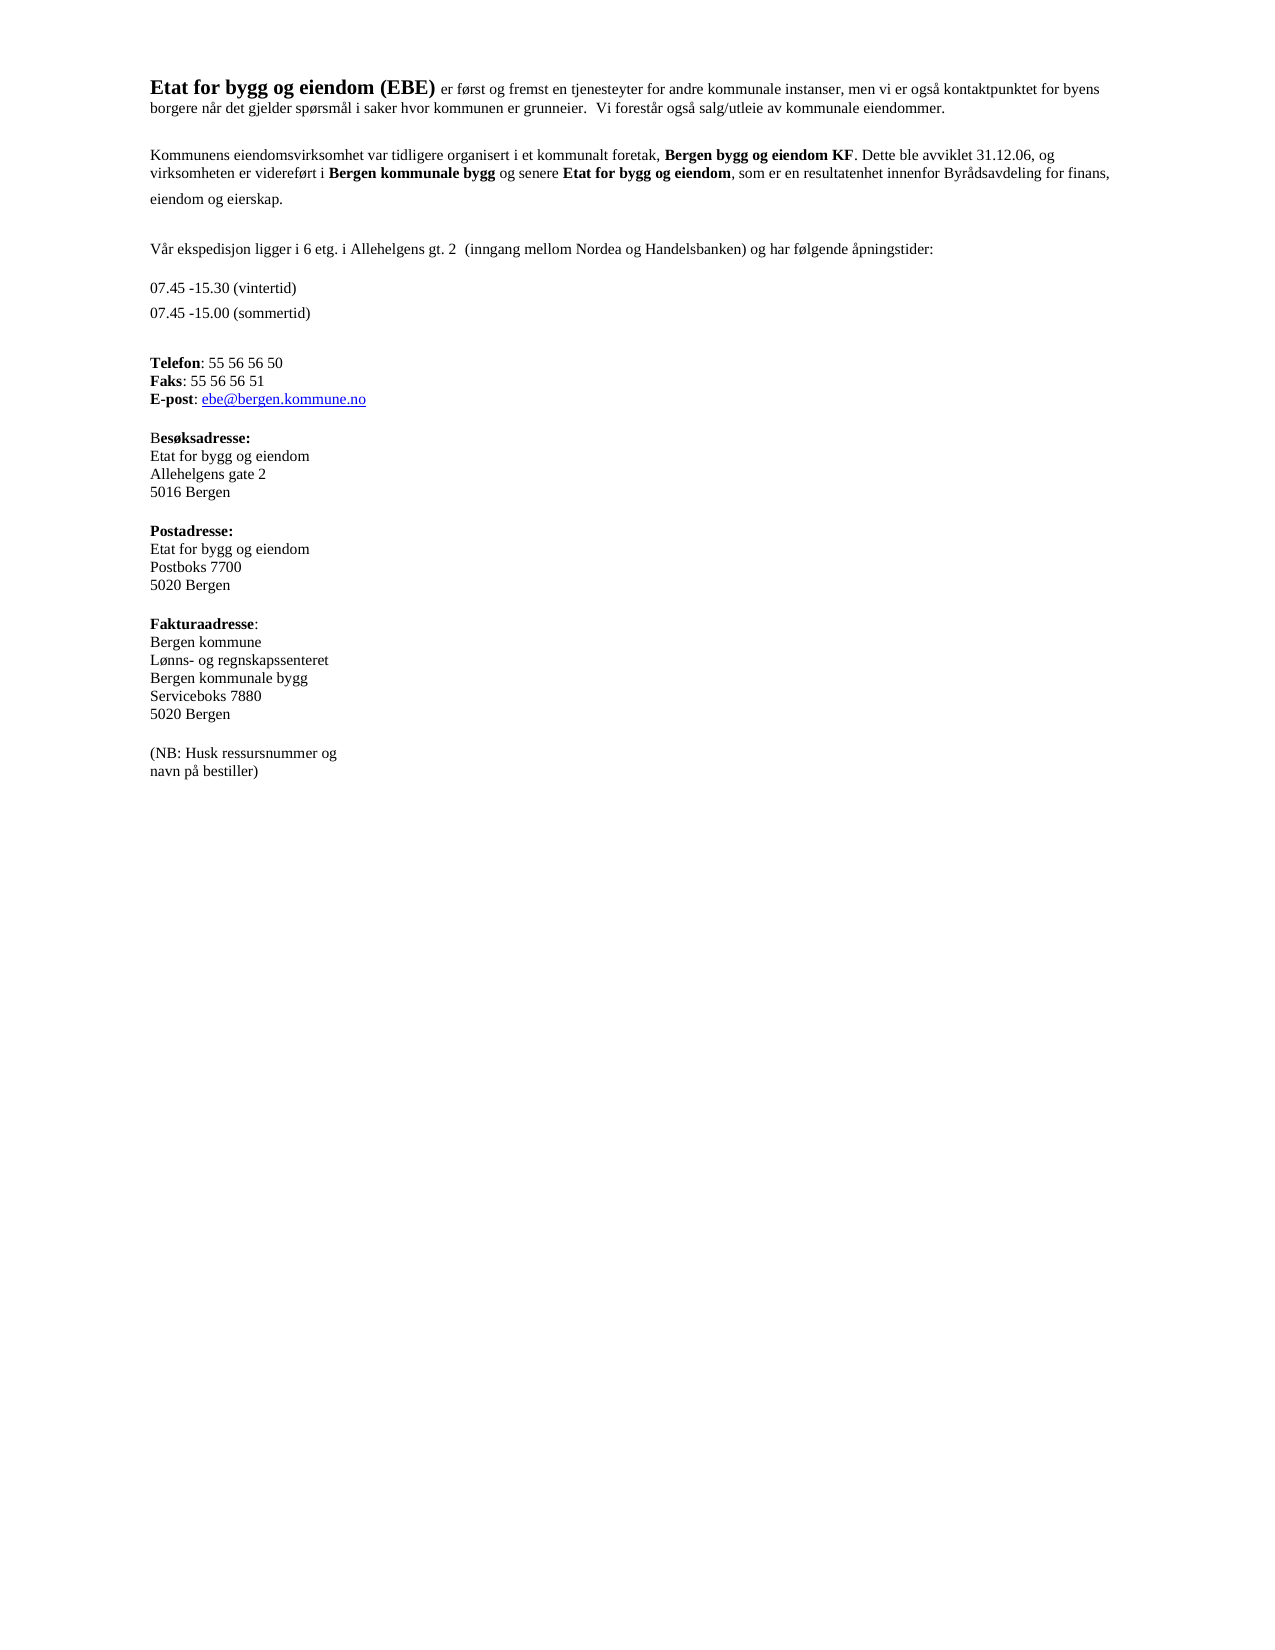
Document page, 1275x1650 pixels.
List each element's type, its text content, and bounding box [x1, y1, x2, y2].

text Telefon: 55 56 56 50 Faks: 55 56 56 51 E-post: ebe@bergen.kommune.no Besøksadresse: Etat for bygg og eiendom Allehelgens gate 2 5016 Bergen Postadresse: Etat for bygg og eiendom Postboks 7700 5020 Bergen Fakturaadresse: Bergen kommune Lønns- og regnskapssenteret Bergen kommunale bygg Serviceboks 7880 5020 Bergen (NB: Husk ressursnummer og navn på bestiller) [150, 354, 1125, 780]
text Vår ekspedisjon ligger i 6 etg. i Allehelgens gt. 2 (inngang mellom Nordea og Handelsbanken) og har følgende åpningstider: 07.45 -15.30 (vintertid) 07.45 -15.00 (sommertid) [150, 239, 1125, 325]
text Etat for bygg og eiendom (EBE) er først og fremst en tjenesteyter for andre kommunale instanser, men vi er også kontaktpunktet for byens borgere når det gjelder spørsmål i saker hvor kommunen er grunneier. Vi forestår også salg/utleie av kommunale eiendommer. [150, 75, 1125, 117]
text Kommunens eiendomsvirksomhet var tidligere organisert i et kommunalt foretak, Bergen bygg og eiendom KF. Dette ble avviklet 31.12.06, og virksomheten er videreført i Bergen kommunale bygg og senere Etat for bygg og eiendom, som er en resultatenhet innenfor Byrådsavdeling for finans, eiendom og eierskap. [150, 146, 1125, 210]
